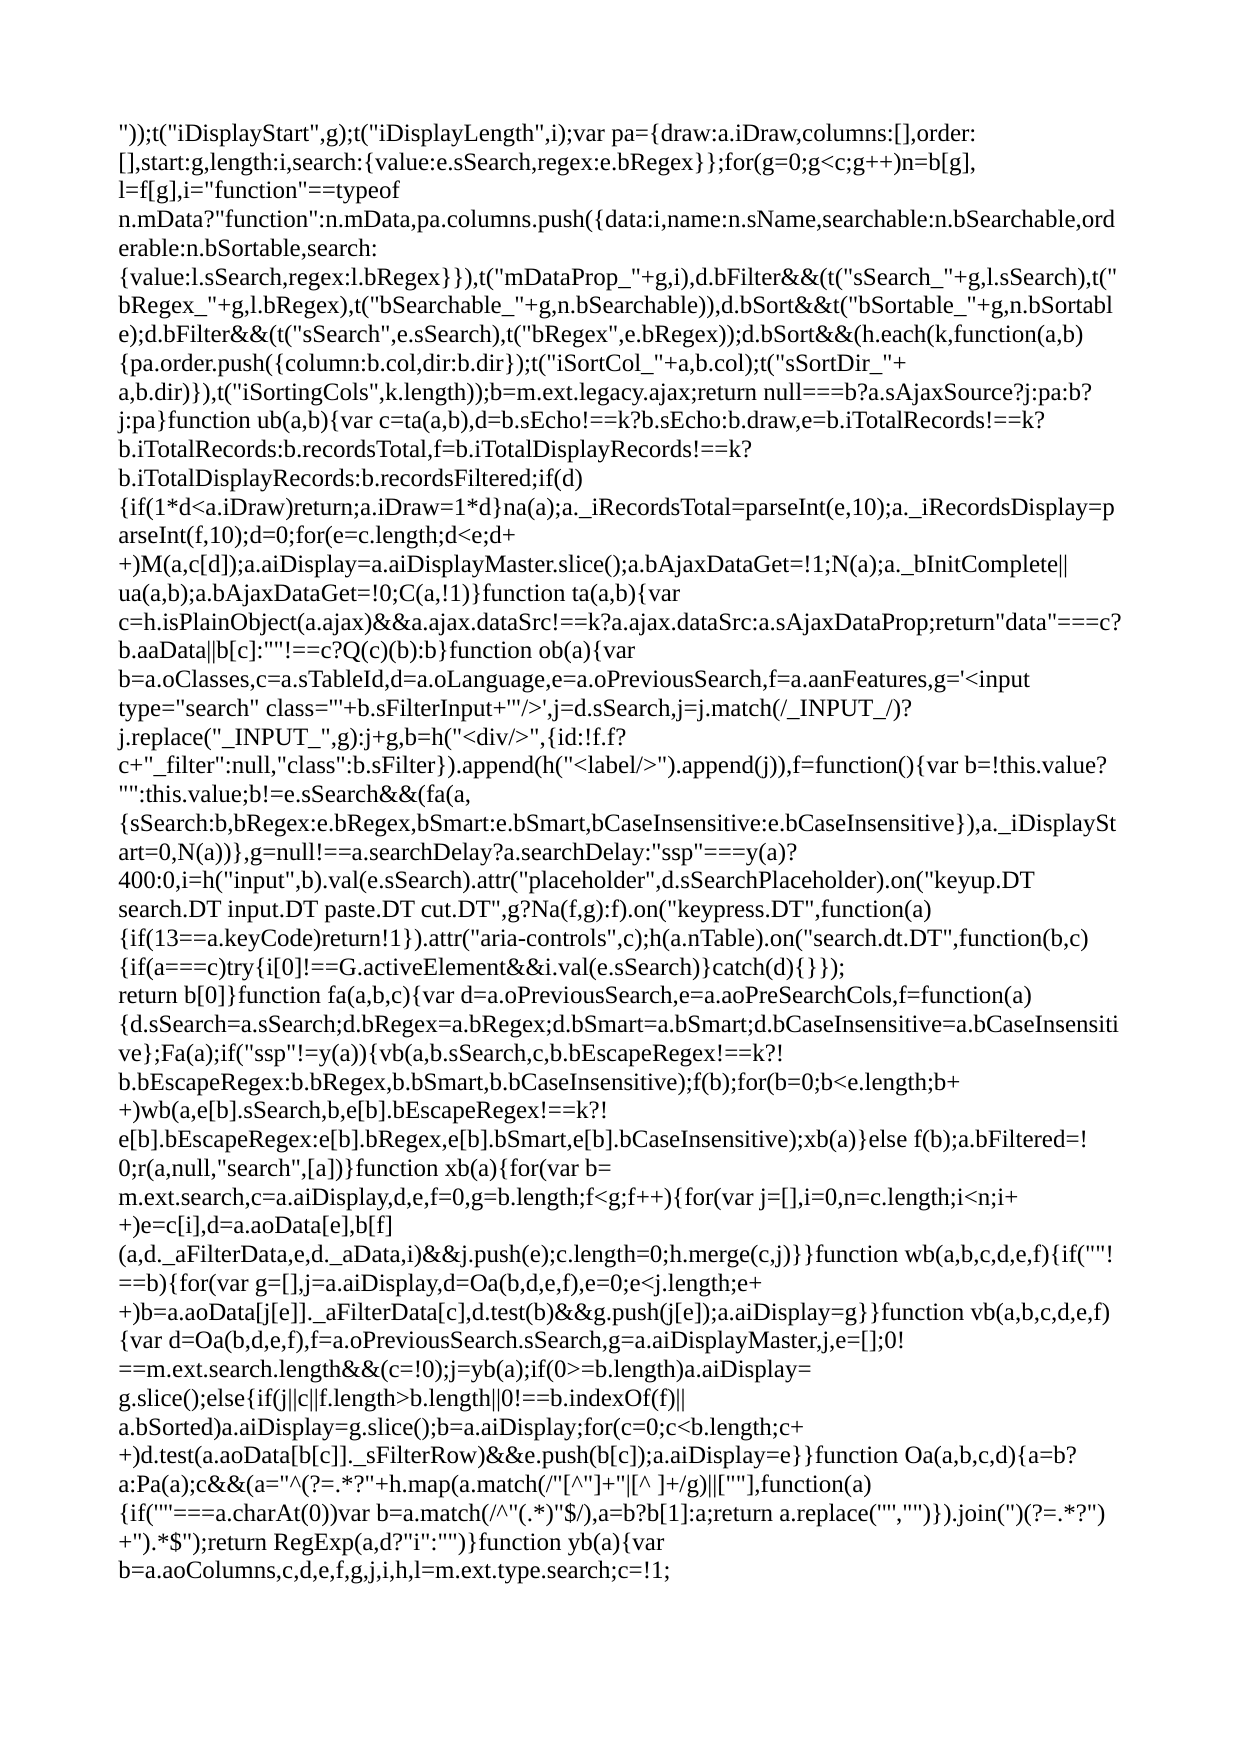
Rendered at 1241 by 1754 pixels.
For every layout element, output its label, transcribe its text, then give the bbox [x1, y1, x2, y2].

text "":this.value;b!=e.sSearch&&(fa(a,{sSearch:b,bRegex:e.bRegex,bSmart:e.bSmart,bCaseInsensitive:e.bCaseInsensitive}),a._iDisplayStart=0,N(a))},g=null!==a.searchDelay?a.searchDelay:"ssp"===y(a)?400:0,i=h("input",b).val(e.sSearch).attr("placeholder",d.sSearchPlaceholder).on("keyup.DT search.DT input.DT paste.DT cut.DT",g?Na(f,g):f).on("keypress.DT",function(a){if(13==a.keyCode)return!1}).attr("aria-controls",c);h(a.nTable).on("search.dt.DT",function(b,c){if(a===c)try{i[0]!==G.activeElement&&i.val(e.sSearch)}catch(d){}}); [118, 779, 1122, 981]
text return b[0]}function fa(a,b,c){var d=a.oPreviousSearch,e=a.aoPreSearchCols,f=function(a){d.sSearch=a.sSearch;d.bRegex=a.bRegex;d.bSmart=a.bSmart;d.bCaseInsensitive=a.bCaseInsensitive};Fa(a);if("ssp"!=y(a)){vb(a,b.sSearch,c,b.bEscapeRegex!==k?!b.bEscapeRegex:b.bRegex,b.bSmart,b.bCaseInsensitive);f(b);for(b=0;b<e.length;b++)wb(a,e[b].sSearch,b,e[b].bEscapeRegex!==k?!e[b].bEscapeRegex:e[b].bRegex,e[b].bSmart,e[b].bCaseInsensitive);xb(a)}else f(b);a.bFiltered=!0;r(a,null,"search",[a])}function xb(a){for(var b= [118, 981, 1122, 1182]
text g.slice();else{if(j||c||f.length>b.length||0!==b.indexOf(f)||a.bSorted)a.aiDisplay=g.slice();b=a.aiDisplay;for(c=0;c<b.length;c++)d.test(a.aoData[b[c]]._sFilterRow)&&e.push(b[c]);a.aiDisplay=e}}function Oa(a,b,c,d){a=b?a:Pa(a);c&&(a="^(?=.*?"+h.map(a.match(/"[^"]+"|[^ ]+/g)||[""],function(a){if('"'===a.charAt(0))var b=a.match(/^"(.*)"$/),a=b?b[1]:a;return a.replace('"',"")}).join(")(?=.*?")+").*$");return RegExp(a,d?"i":"")}function yb(a){var b=a.aoColumns,c,d,e,f,g,j,i,h,l=m.ext.type.search;c=!1; [118, 1383, 1122, 1584]
text ua(a,b);a.bAjaxDataGet=!0;C(a,!1)}function ta(a,b){var c=h.isPlainObject(a.ajax)&&a.ajax.dataSrc!==k?a.ajax.dataSrc:a.sAjaxDataProp;return"data"===c?b.aaData||b[c]:""!==c?Q(c)(b):b}function ob(a){var b=a.oClasses,c=a.sTableId,d=a.oLanguage,e=a.oPreviousSearch,f=a.aanFeatures,g='<input type="search" class="'+b.sFilterInput+'"/>',j=d.sSearch,j=j.match(/_INPUT_/)?j.replace("_INPUT_",g):j+g,b=h("<div/>",{id:!f.f?c+"_filter":null,"class":b.sFilter}).append(h("<label/>").append(j)),f=function(){var b=!this.value? [118, 578, 1122, 779]
text "));t("iDisplayStart",g);t("iDisplayLength",i);var pa={draw:a.iDraw,columns:[],order:[],start:g,length:i,search:{value:e.sSearch,regex:e.bRegex}};for(g=0;g<c;g++)n=b[g], [118, 118, 1122, 176]
text m.ext.search,c=a.aiDisplay,d,e,f=0,g=b.length;f<g;f++){for(var j=[],i=0,n=c.length;i<n;i++)e=c[i],d=a.aoData[e],b[f](a,d._aFilterData,e,d._aData,i)&&j.push(e);c.length=0;h.merge(c,j)}}function wb(a,b,c,d,e,f){if(""!==b){for(var g=[],j=a.aiDisplay,d=Oa(b,d,e,f),e=0;e<j.length;e++)b=a.aoData[j[e]]._aFilterData[c],d.test(b)&&g.push(j[e]);a.aiDisplay=g}}function vb(a,b,c,d,e,f){var d=Oa(b,d,e,f),f=a.oPreviousSearch.sSearch,g=a.aiDisplayMaster,j,e=[];0!==m.ext.search.length&&(c=!0);j=yb(a);if(0>=b.length)a.aiDisplay= [118, 1182, 1122, 1383]
text l=f[g],i="function"==typeof n.mData?"function":n.mData,pa.columns.push({data:i,name:n.sName,searchable:n.bSearchable,orderable:n.bSortable,search:{value:l.sSearch,regex:l.bRegex}}),t("mDataProp_"+g,i),d.bFilter&&(t("sSearch_"+g,l.sSearch),t("bRegex_"+g,l.bRegex),t("bSearchable_"+g,n.bSearchable)),d.bSort&&t("bSortable_"+g,n.bSortable);d.bFilter&&(t("sSearch",e.sSearch),t("bRegex",e.bRegex));d.bSort&&(h.each(k,function(a,b){pa.order.push({column:b.col,dir:b.dir});t("iSortCol_"+a,b.col);t("sSortDir_"+ [118, 176, 1122, 377]
text a,b.dir)}),t("iSortingCols",k.length));b=m.ext.legacy.ajax;return null===b?a.sAjaxSource?j:pa:b?j:pa}function ub(a,b){var c=ta(a,b),d=b.sEcho!==k?b.sEcho:b.draw,e=b.iTotalRecords!==k?b.iTotalRecords:b.recordsTotal,f=b.iTotalDisplayRecords!==k?b.iTotalDisplayRecords:b.recordsFiltered;if(d){if(1*d<a.iDraw)return;a.iDraw=1*d}na(a);a._iRecordsTotal=parseInt(e,10);a._iRecordsDisplay=parseInt(f,10);d=0;for(e=c.length;d<e;d++)M(a,c[d]);a.aiDisplay=a.aiDisplayMaster.slice();a.bAjaxDataGet=!1;N(a);a._bInitComplete|| [118, 377, 1122, 578]
